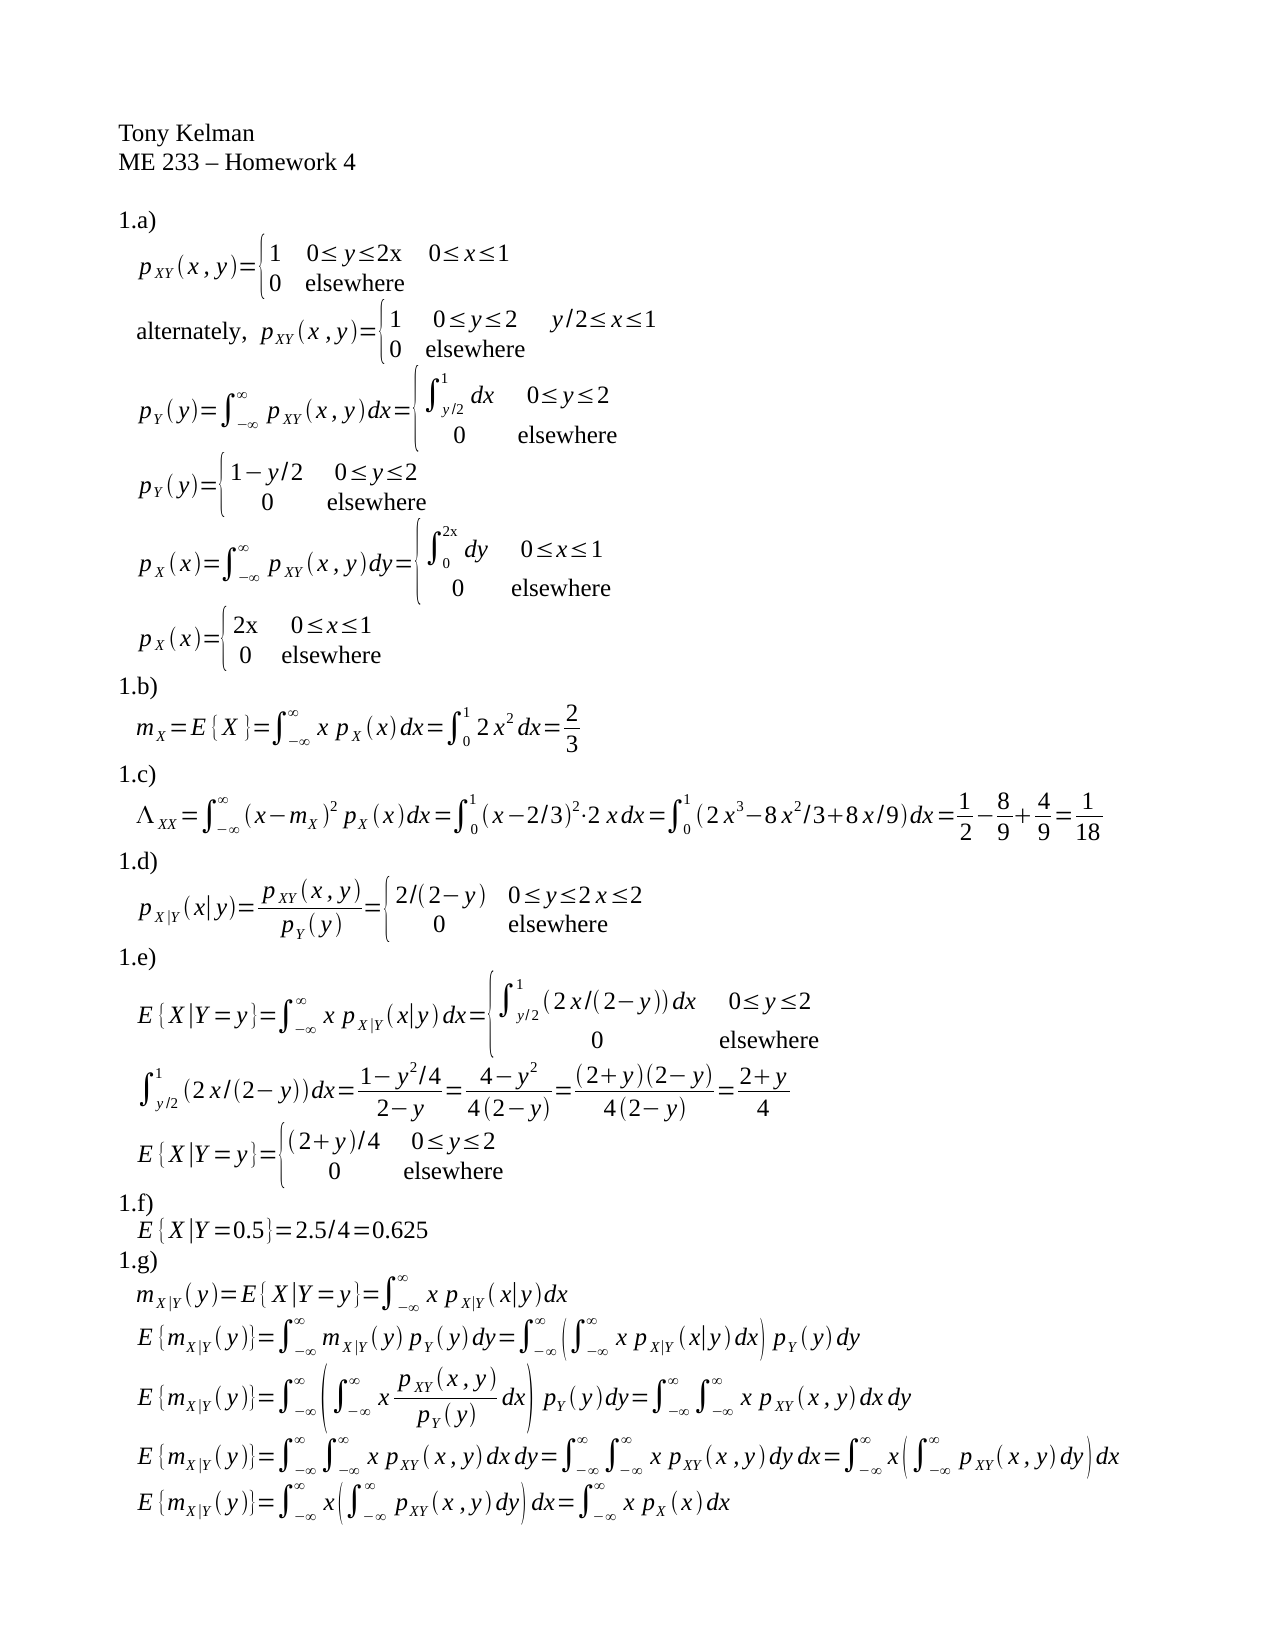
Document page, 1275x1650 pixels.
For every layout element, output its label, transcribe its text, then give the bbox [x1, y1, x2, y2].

text Tony Kelman [118, 118, 1157, 147]
text 1.c) [118, 759, 1157, 787]
text 1.g) [118, 1246, 1157, 1274]
text 1.a) [118, 205, 1157, 233]
text 1.f) [118, 1188, 1157, 1217]
text ME 233 – Homework 4 [118, 147, 1157, 176]
text 1.d) [118, 846, 1157, 875]
text 1.b) [118, 671, 1157, 700]
text 1.e) [118, 942, 1157, 971]
